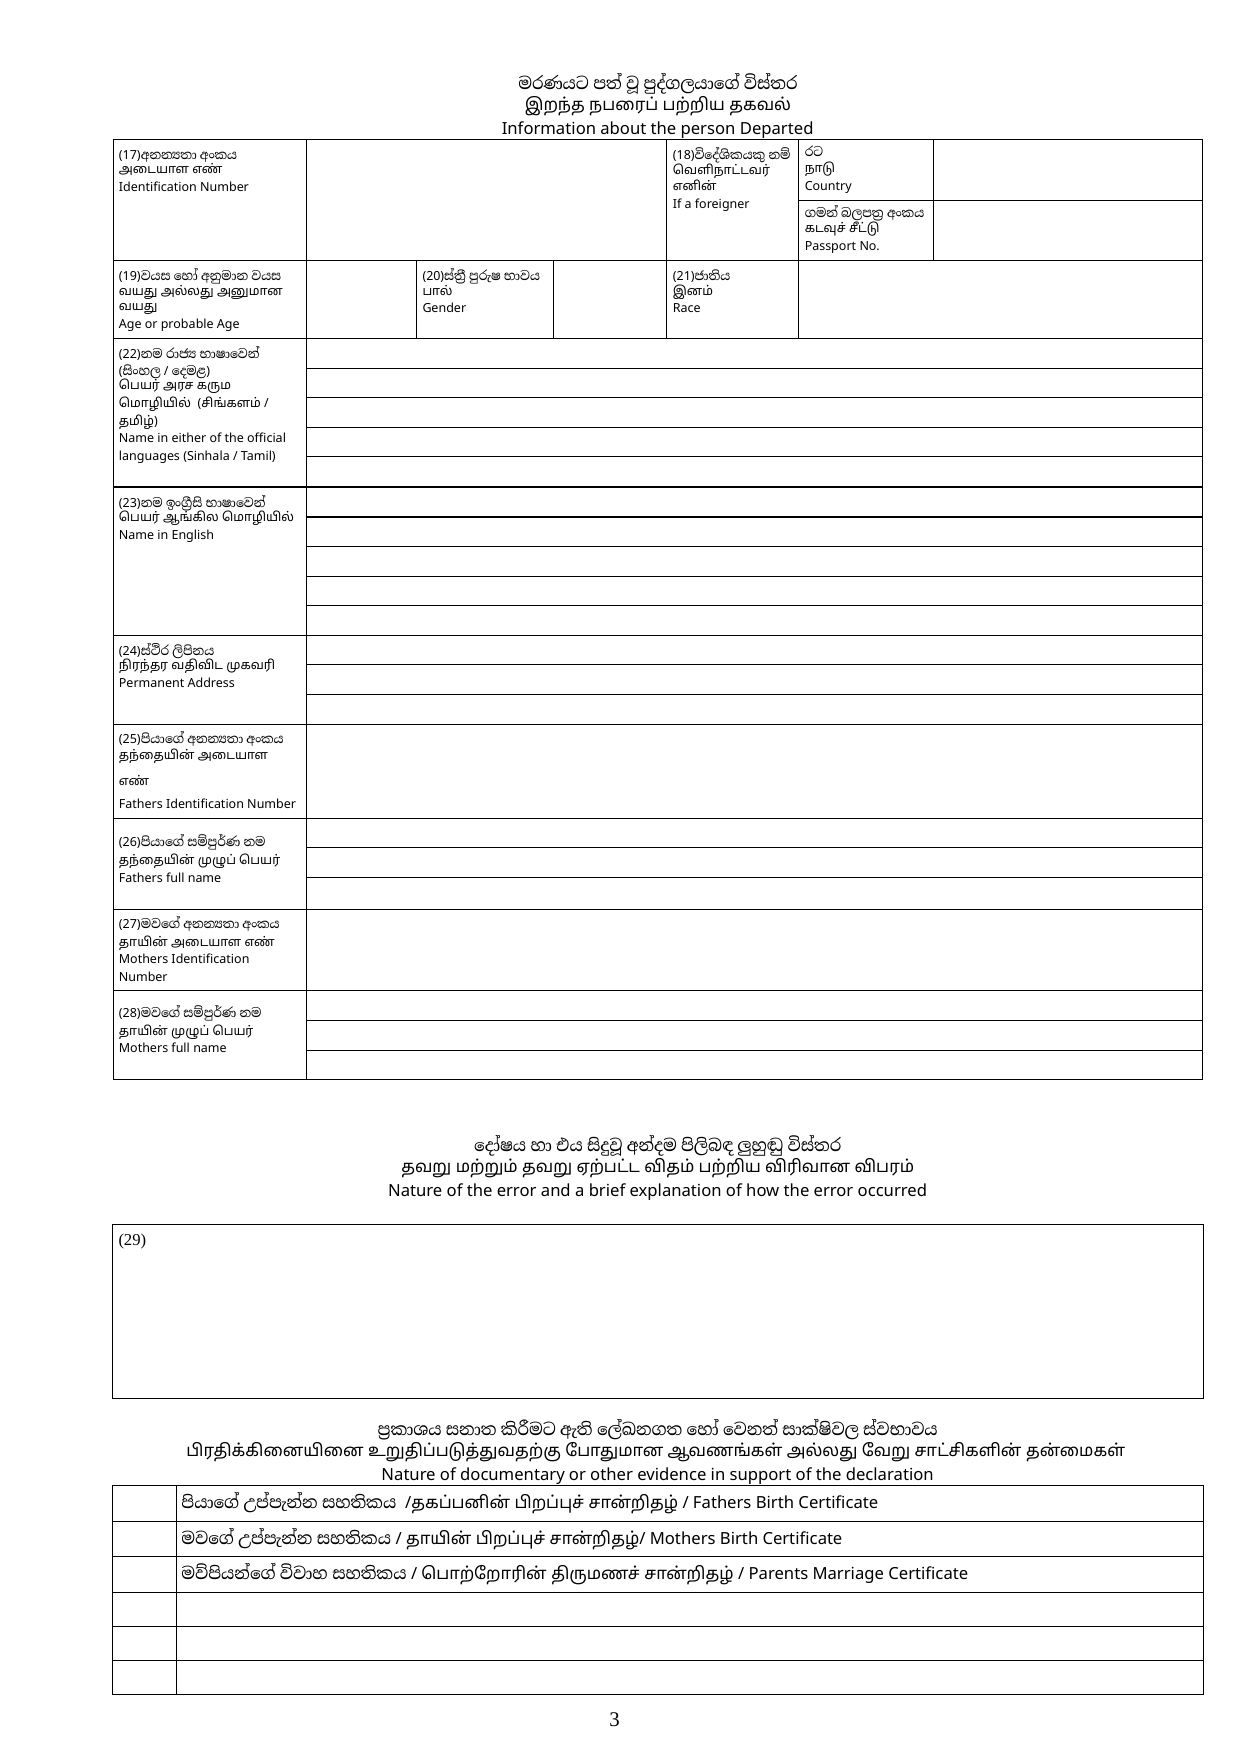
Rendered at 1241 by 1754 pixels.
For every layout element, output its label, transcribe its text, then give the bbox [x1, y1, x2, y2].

table_cell [307, 636, 1202, 664]
table_cell මවගේ උප්පැන්න සහතිකය / தாயின் பிறப்புச் சான்றிதழ்/ Mothers Birth Certificate [177, 1522, 1203, 1556]
text Nature of documentary or other evidence in support of the declaration [112, 1462, 1203, 1485]
table_cell (26)පියාගේ සම්පුර්ණ නම தந்தையின் முழுப் பெயர் Fathers full name [114, 819, 306, 909]
table_cell (25)පියාගේ අනන්‍යතා අංකය தந்தையின் அடையாள எண் Fathers Identification Number [114, 725, 306, 818]
table_cell [177, 1593, 1203, 1626]
table_cell [113, 1557, 176, 1592]
table_header (18)විදේශිකය‍කු නම් வெளிநாட்டவர் எனின் If a foreigner [667, 140, 798, 260]
table_header [307, 140, 666, 260]
text දෝෂය හා එය සිදුවූ අන්දම පිලිබඳ ලුහුඬු විස්තර [112, 1137, 1203, 1158]
table_header (23)නම ඉංග්‍රීසි භාෂාවෙන් பெயர் ஆங்கில மொழியில் Name in English [114, 488, 306, 635]
table_cell [307, 518, 1202, 546]
table_cell [307, 848, 1202, 877]
table_cell (27)මවගේ අනන්‍යතා අංකය தாயின் அடையாள எண் Mothers Identification Number [114, 910, 306, 990]
table_cell [177, 1661, 1203, 1694]
table_cell [307, 577, 1202, 605]
table_cell ගමන් බලපත්‍ර අංකය கடவுச் சீட்டு Passport No. [799, 201, 933, 260]
table_cell මව්පියන්ගේ විවාහ සහතිකය / பொற்றோரின் திருமணச் சான்றிதழ் / Parents Marriage Certificate [177, 1557, 1203, 1592]
text ප්‍රකාශය සනාත කිරීමට ඇති ලේඛනගත හෝ වෙනත් සාක්ෂිවල ස්වභාවය [112, 1421, 1203, 1442]
table_cell [307, 398, 1202, 427]
table_cell [113, 1593, 176, 1626]
table_cell [307, 910, 1202, 990]
table_cell (21)ජාතිය இனம் Race [667, 261, 798, 338]
table_cell [307, 991, 1202, 1020]
table_header (29) [113, 1225, 1203, 1398]
table_cell [113, 1627, 176, 1660]
table_cell [307, 428, 1202, 456]
text இறந்த நபரைப் பற்றிய தகவல் [112, 96, 1203, 116]
table_header [307, 488, 1202, 516]
table_cell (22)නම රාජ්‍ය භාෂාවෙන් (සිංහල / දෙමළ) பெயர் அரச கரும மொழியில் (சிங்களம் / தமிழ்) Name in either of the official languages (Sinhala / Tamil) [114, 339, 306, 486]
table_header රට நாடு Country [799, 140, 933, 199]
table_cell [307, 819, 1202, 847]
table_cell (28)මවගේ සම්පුර්ණ නම தாயின் முழுப் பெயர் Mothers full name [114, 991, 306, 1079]
table_cell [307, 547, 1202, 576]
table_header [113, 1486, 176, 1521]
table_cell [307, 457, 1202, 486]
table_cell [307, 606, 1202, 635]
table_header [934, 140, 1202, 199]
table_cell [799, 261, 1202, 338]
table_cell (24)ස්ථිර ලිපිනය நிரந்தர வதிவிட முகவரி Permanent Address [114, 636, 306, 723]
text தவறு மற்றும் தவறு ஏற்பட்ட விதம் பற்றிய விரிவான விபரம் [112, 1158, 1203, 1178]
table_cell [307, 725, 1202, 818]
table_cell (19)වයස හෝ අනුමාන වයස வயது அல்லது அனுமான வயது Age or probable Age [114, 261, 306, 338]
text பிரதிக்கினையினை உறுதிப்படுத்துவதற்கு போதுமான ஆவணங்கள் அல்லது வேறு சாட்சிகளின் தன்மைகள் [112, 1442, 1203, 1462]
table_header පියාගේ උප්පැන්න සහතිකය /தகப்பனின் பிறப்புச் சான்றிதழ் / Fathers Birth Certificate [177, 1486, 1203, 1521]
table_cell [307, 878, 1202, 909]
table_cell [554, 261, 666, 338]
table_cell [307, 339, 1202, 367]
table_cell [307, 1021, 1202, 1049]
table_cell [934, 201, 1202, 260]
table_cell [307, 1051, 1202, 1079]
table_cell [177, 1627, 1203, 1660]
table_cell [307, 665, 1202, 694]
table_cell [307, 369, 1202, 397]
table_cell (20)ස්ත්‍රී පුරුෂ භාවය பால் Gender [417, 261, 553, 338]
text මරණයට පත් වූ පුද්ගලයාගේ විස්තර [112, 75, 1203, 96]
table_cell [113, 1522, 176, 1556]
table_cell [307, 695, 1202, 723]
table_cell [307, 261, 416, 338]
table_header (17)අනන්‍යතා අංකය அடையாள எண் Identification Number [114, 140, 306, 260]
text Information about the person Departed [112, 116, 1203, 139]
table_cell [113, 1661, 176, 1694]
text Nature of the error and a brief explanation of how the error occurred [112, 1178, 1203, 1201]
